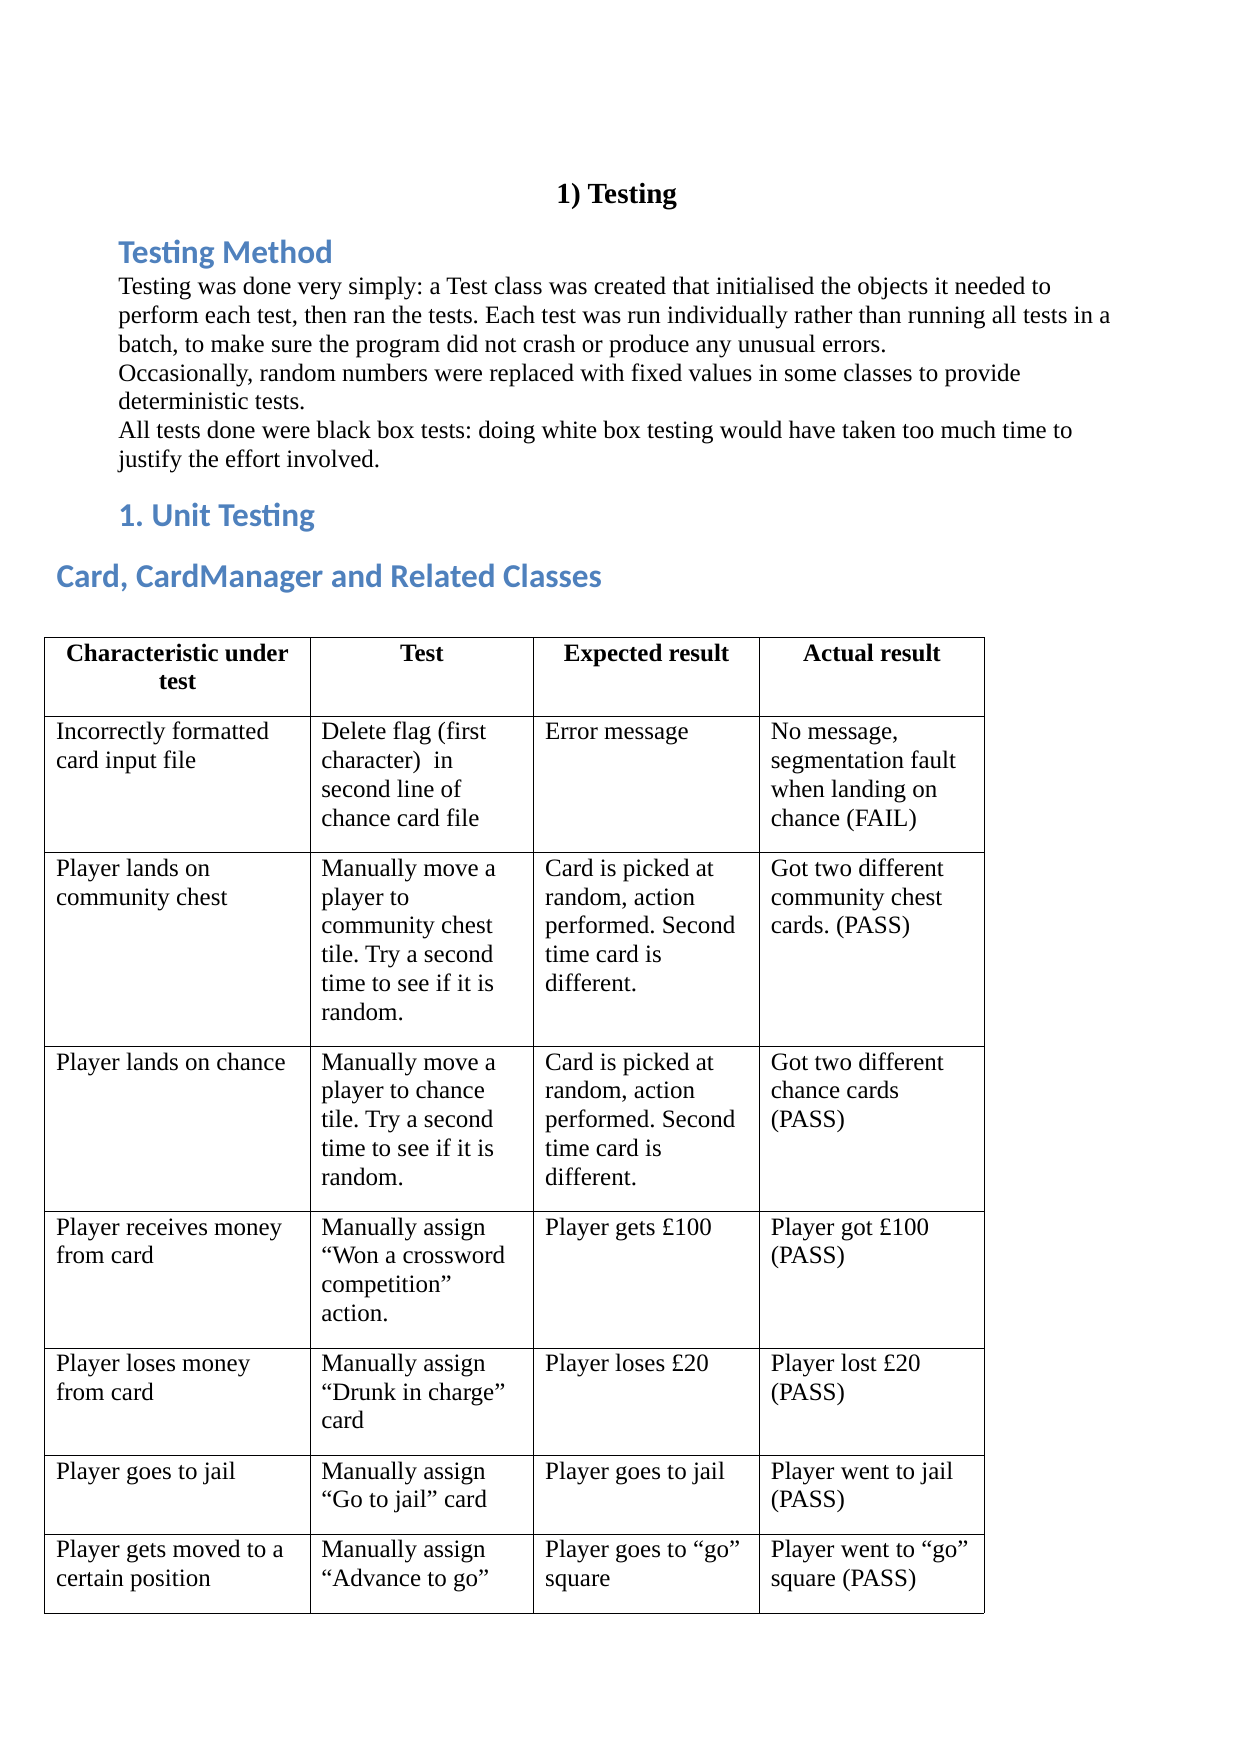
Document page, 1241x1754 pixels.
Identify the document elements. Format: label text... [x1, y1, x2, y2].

table_cell Player went to jail (PASS) [760, 1456, 984, 1534]
table_header Expected result [534, 638, 759, 716]
table_cell Got two different chance cards (PASS) [760, 1047, 984, 1211]
table_cell Got two different community chest cards. (PASS) [760, 853, 984, 1046]
table_cell Incorrectly formatted card input file [45, 717, 310, 852]
table_cell Player got £100 (PASS) [760, 1212, 984, 1348]
table_cell Player goes to “go” square [534, 1535, 759, 1613]
table_cell Player went to “go” square (PASS) [760, 1535, 984, 1613]
table_cell Player loses money from card [45, 1349, 310, 1455]
table_cell Manually assign “Won a crossword competition” action. [311, 1212, 533, 1348]
table_cell Manually move a player to community chest tile. Try a second time to see if it is random. [311, 853, 533, 1046]
subtitle 1. Unit Testing [118, 493, 1122, 534]
table_cell Player gets moved to a certain position [45, 1535, 310, 1613]
subtitle Card, CardManager and Related Classes [56, 555, 1122, 596]
table_header Test [311, 638, 533, 716]
table_cell Player loses £20 [534, 1349, 759, 1455]
table_cell Player lands on community chest [45, 853, 310, 1046]
table_cell No message, segmentation fault when landing on chance (FAIL) [760, 717, 984, 852]
table_header Actual result [760, 638, 984, 716]
table_cell Player goes to jail [534, 1456, 759, 1534]
table_cell Manually move a player to chance tile. Try a second time to see if it is random. [311, 1047, 533, 1211]
table_cell Player gets £100 [534, 1212, 759, 1348]
table_header Characteristic under test [45, 638, 310, 716]
text 1) Testing [118, 176, 1122, 210]
table_cell Manually assign “Drunk in charge” card [311, 1349, 533, 1455]
text Occasionally, random numbers were replaced with fixed values in some classes to provide deterministic tests. [118, 358, 1122, 415]
subtitle Testing Method [118, 231, 1122, 271]
table_cell Player goes to jail [45, 1456, 310, 1534]
table_cell Error message [534, 717, 759, 852]
table_cell Manually assign “Go to jail” card [311, 1456, 533, 1534]
text Testing was done very simply: a Test class was created that initialised the objects it needed to perform each test, then ran the tests. Each test was run individually rather than running all tests in a batch, to make sure the program did not crash or produce any unusual errors. [118, 271, 1122, 358]
table_cell Delete flag (first character) in second line of chance card file [311, 717, 533, 852]
table_cell Player lost £20 (PASS) [760, 1349, 984, 1455]
table_cell Player lands on chance [45, 1047, 310, 1211]
table_cell Manually assign “Advance to go” [311, 1535, 533, 1613]
table_cell Card is picked at random, action performed. Second time card is different. [534, 853, 759, 1046]
text All tests done were black box tests: doing white box testing would have taken too much time to justify the effort involved. [118, 415, 1122, 473]
table_cell Player receives money from card [45, 1212, 310, 1348]
table_cell Card is picked at random, action performed. Second time card is different. [534, 1047, 759, 1211]
